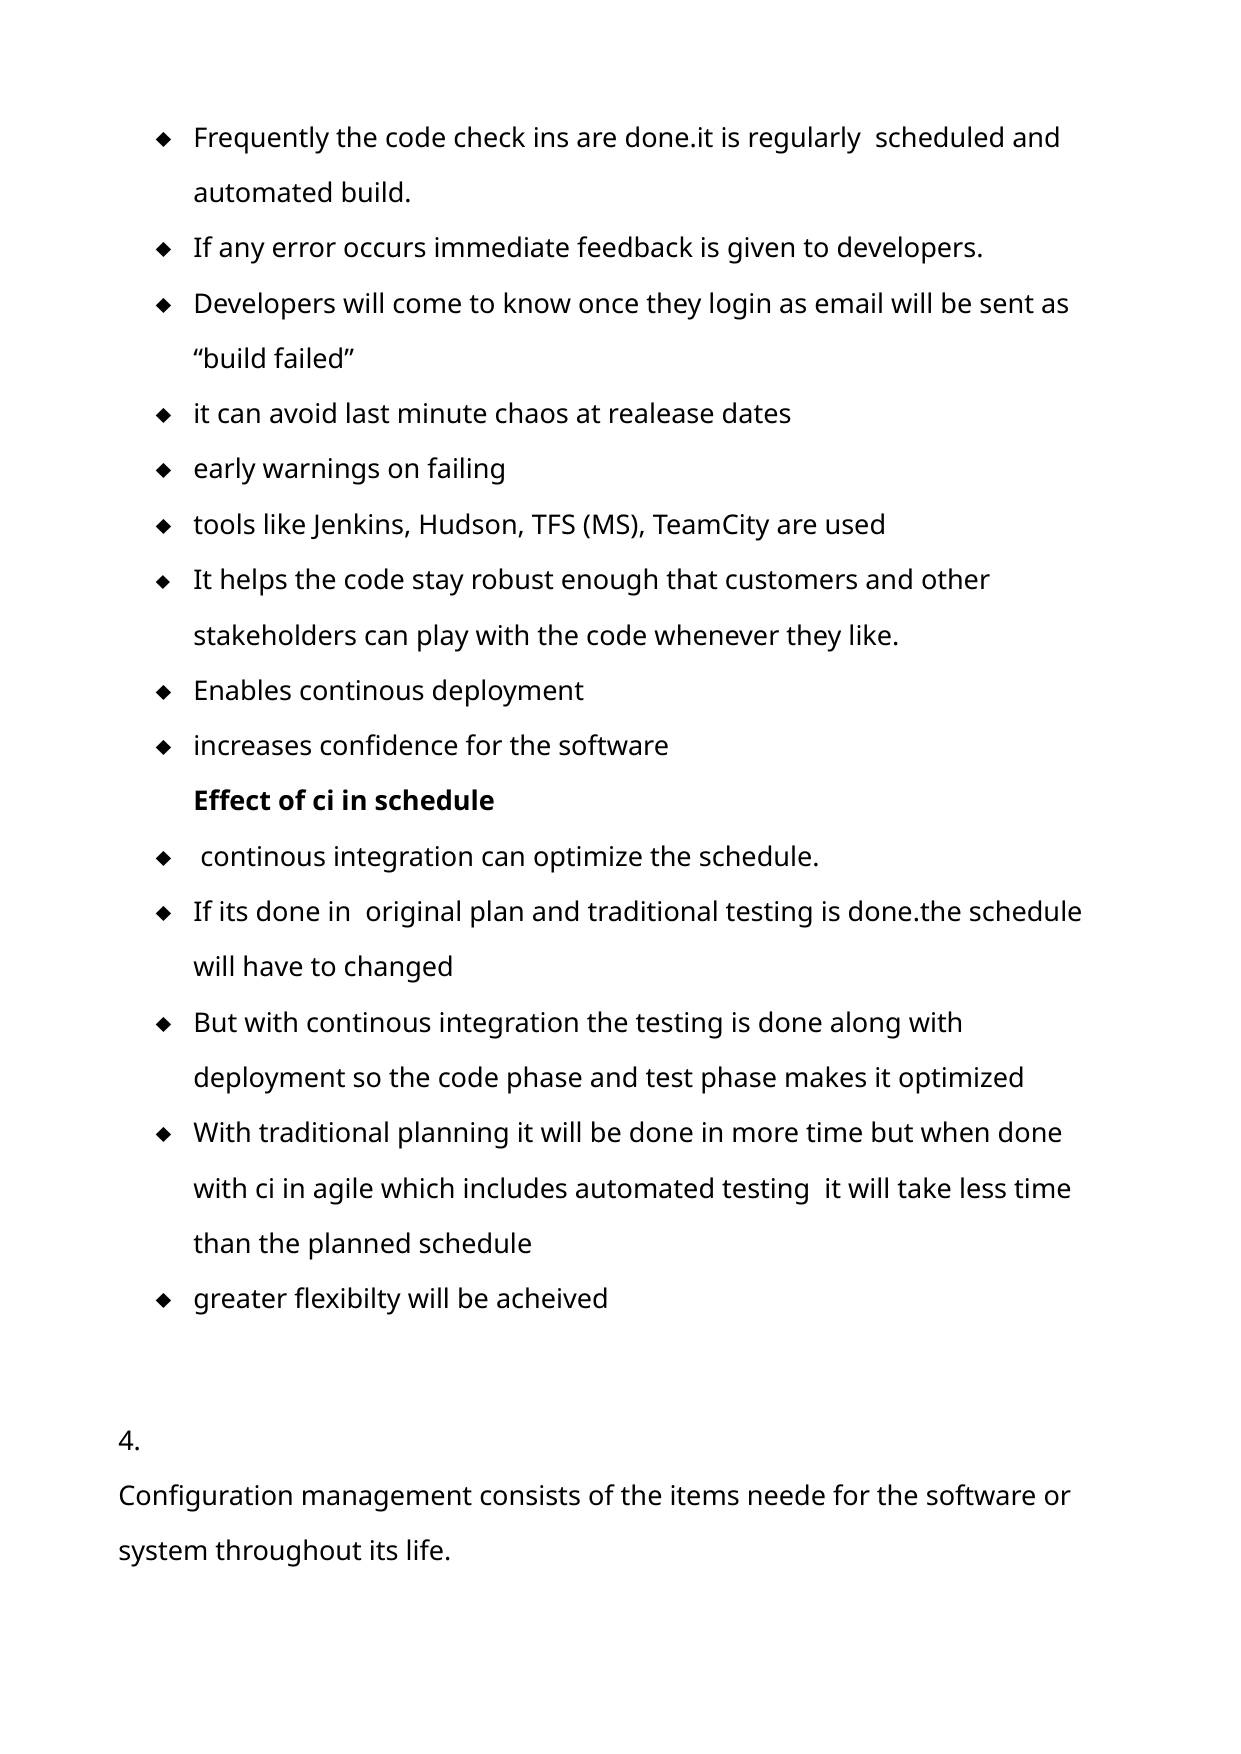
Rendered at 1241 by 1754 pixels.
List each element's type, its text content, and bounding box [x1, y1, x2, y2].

list If any error occurs immediate feedback is given to developers. [156, 229, 1122, 266]
list early warnings on failing [156, 450, 1122, 487]
list increases confidence for the software [156, 727, 1122, 763]
list tools like Jenkins, Hudson, TFS (MS), TeamCity are used [156, 505, 1122, 542]
list greater flexibilty will be acheived [156, 1280, 1122, 1317]
list But with continous integration the testing is done along with deployment so the code phase and test phase makes it optimized [156, 1003, 1122, 1095]
list it can avoid last minute chaos at realease dates [156, 395, 1122, 432]
list Frequently the code check ins are done.it is regularly scheduled and automated build. [156, 118, 1122, 210]
text 4. [118, 1421, 1122, 1458]
list Developers will come to know once they login as email will be sent as “build failed” [156, 284, 1122, 376]
list With traditional planning it will be done in more time but when done with ci in agile which includes automated testing it will take less time than the planned schedule [156, 1114, 1122, 1261]
list Effect of ci in schedule [156, 782, 1122, 819]
text Configuration management consists of the items neede for the software or system throughout its life. [118, 1477, 1122, 1569]
list If its done in original plan and traditional testing is done.the schedule will have to changed [156, 892, 1122, 985]
list It helps the code stay robust enough that customers and other stakeholders can play with the code whenever they like. [156, 561, 1122, 653]
list Enables continous deployment [156, 671, 1122, 708]
list continous integration can optimize the schedule. [156, 837, 1122, 874]
